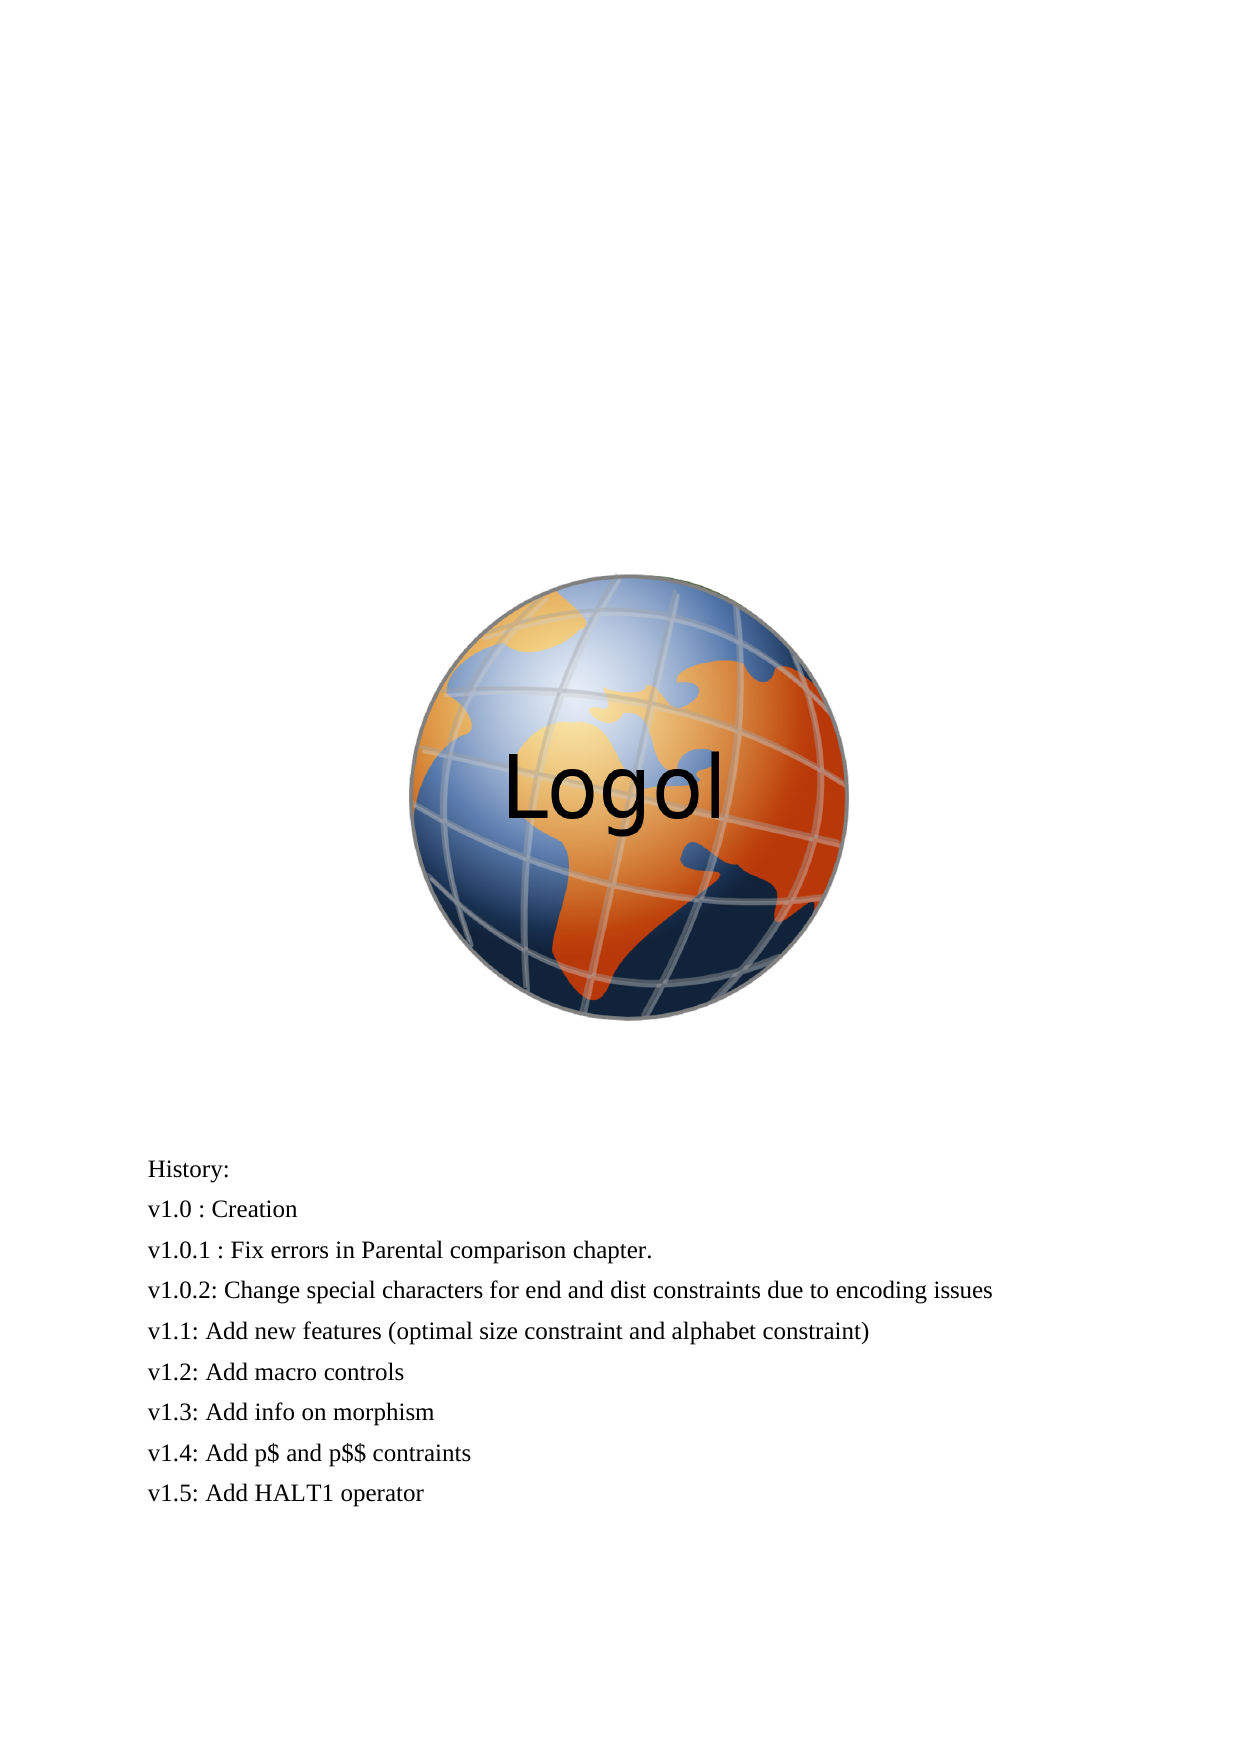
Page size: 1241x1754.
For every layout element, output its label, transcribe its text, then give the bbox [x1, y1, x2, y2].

text v1.2: Add macro controls [148, 1357, 1122, 1385]
text v1.0 : Creation [148, 1195, 1122, 1223]
text v1.0.1 : Fix errors in Parental comparison chapter. [148, 1236, 1122, 1264]
text History: [148, 1155, 1122, 1183]
text v1.1: Add new features (optimal size constraint and alphabet constraint) [148, 1317, 1122, 1345]
text v1.3: Add info on morphism [148, 1398, 1122, 1426]
picture [330, 503, 920, 1115]
text v1.5: Add HALT1 operator [148, 1479, 1122, 1507]
text v1.0.2: Change special characters for end and dist constraints due to encoding issues [148, 1276, 1122, 1304]
text v1.4: Add p$ and p$$ contraints [148, 1438, 1122, 1466]
